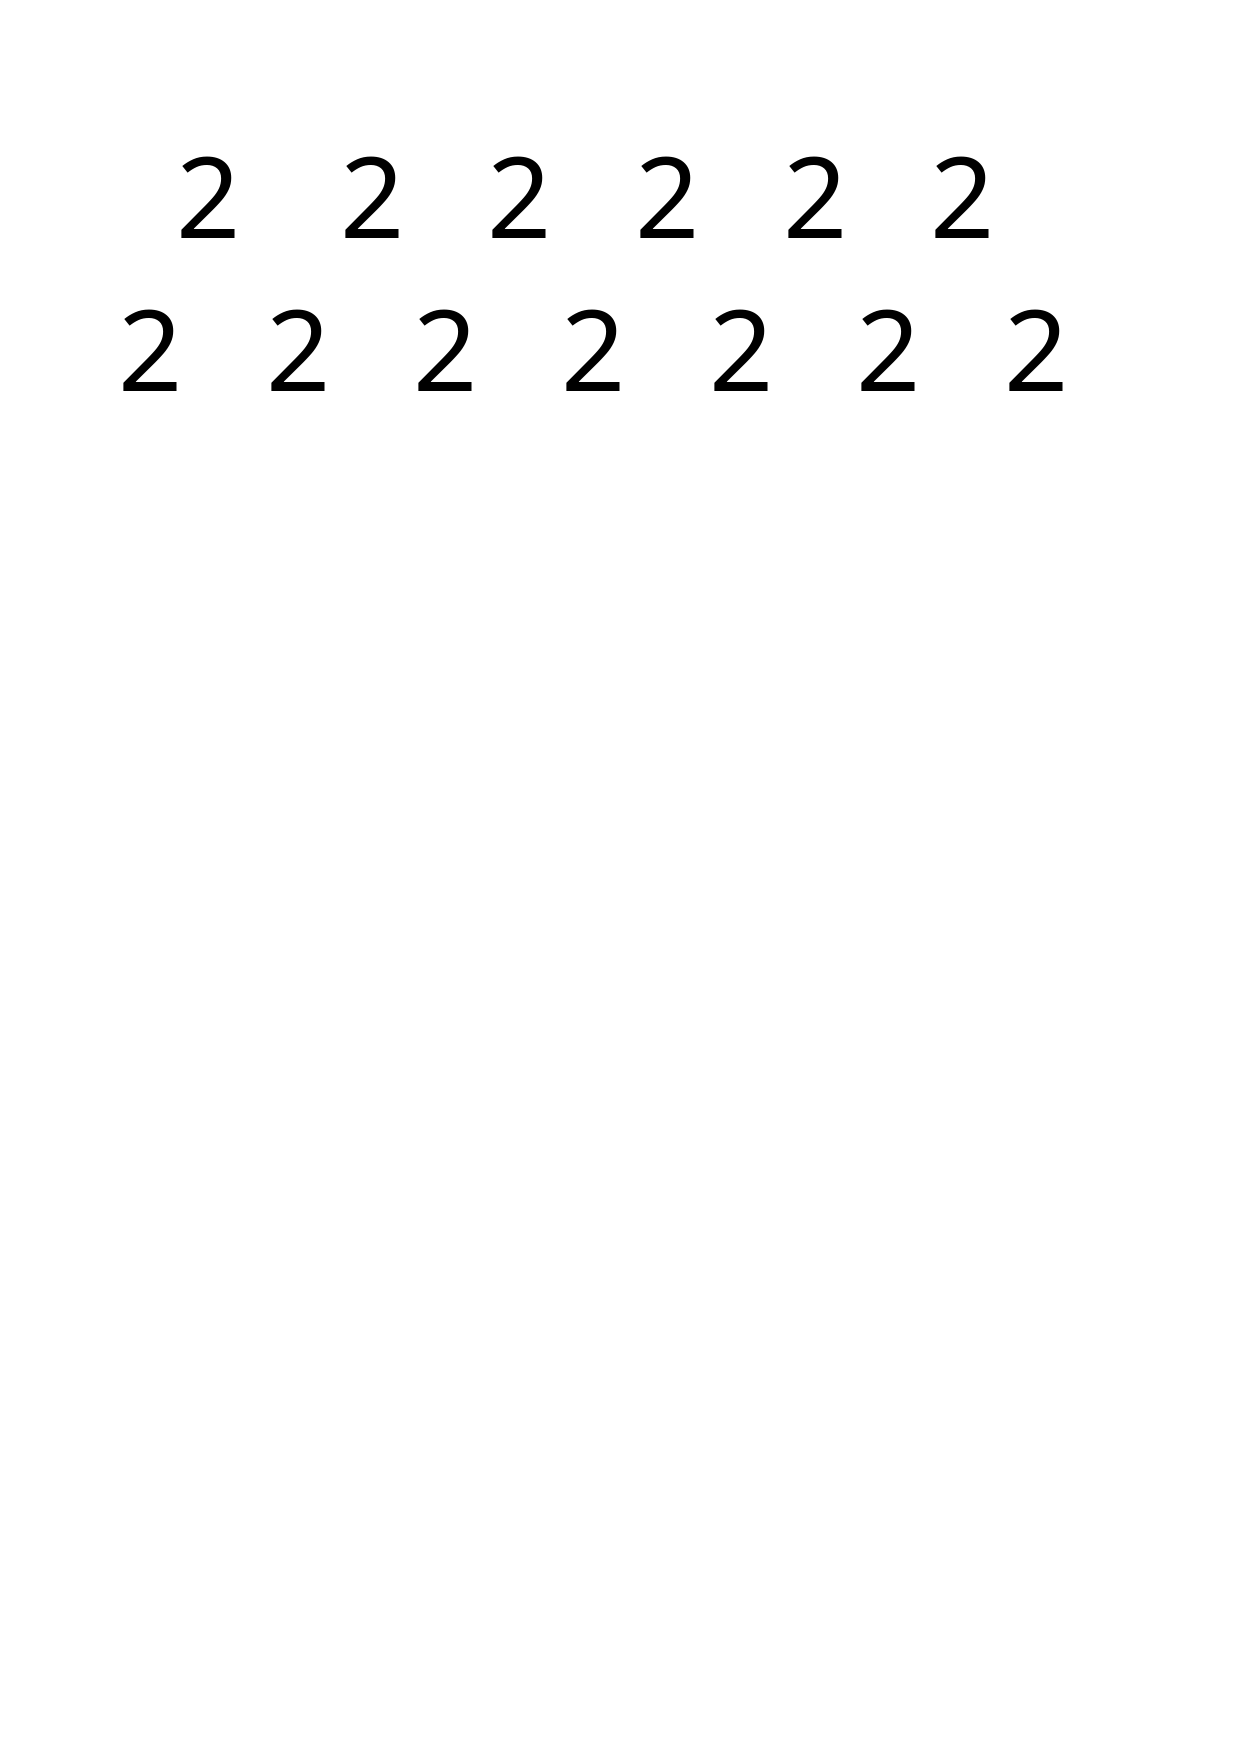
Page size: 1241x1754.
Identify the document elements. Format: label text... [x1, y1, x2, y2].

text 2 2 2 2 2 2 2 [118, 271, 1122, 424]
text 2 2 2 2 2 2 [118, 118, 1122, 271]
